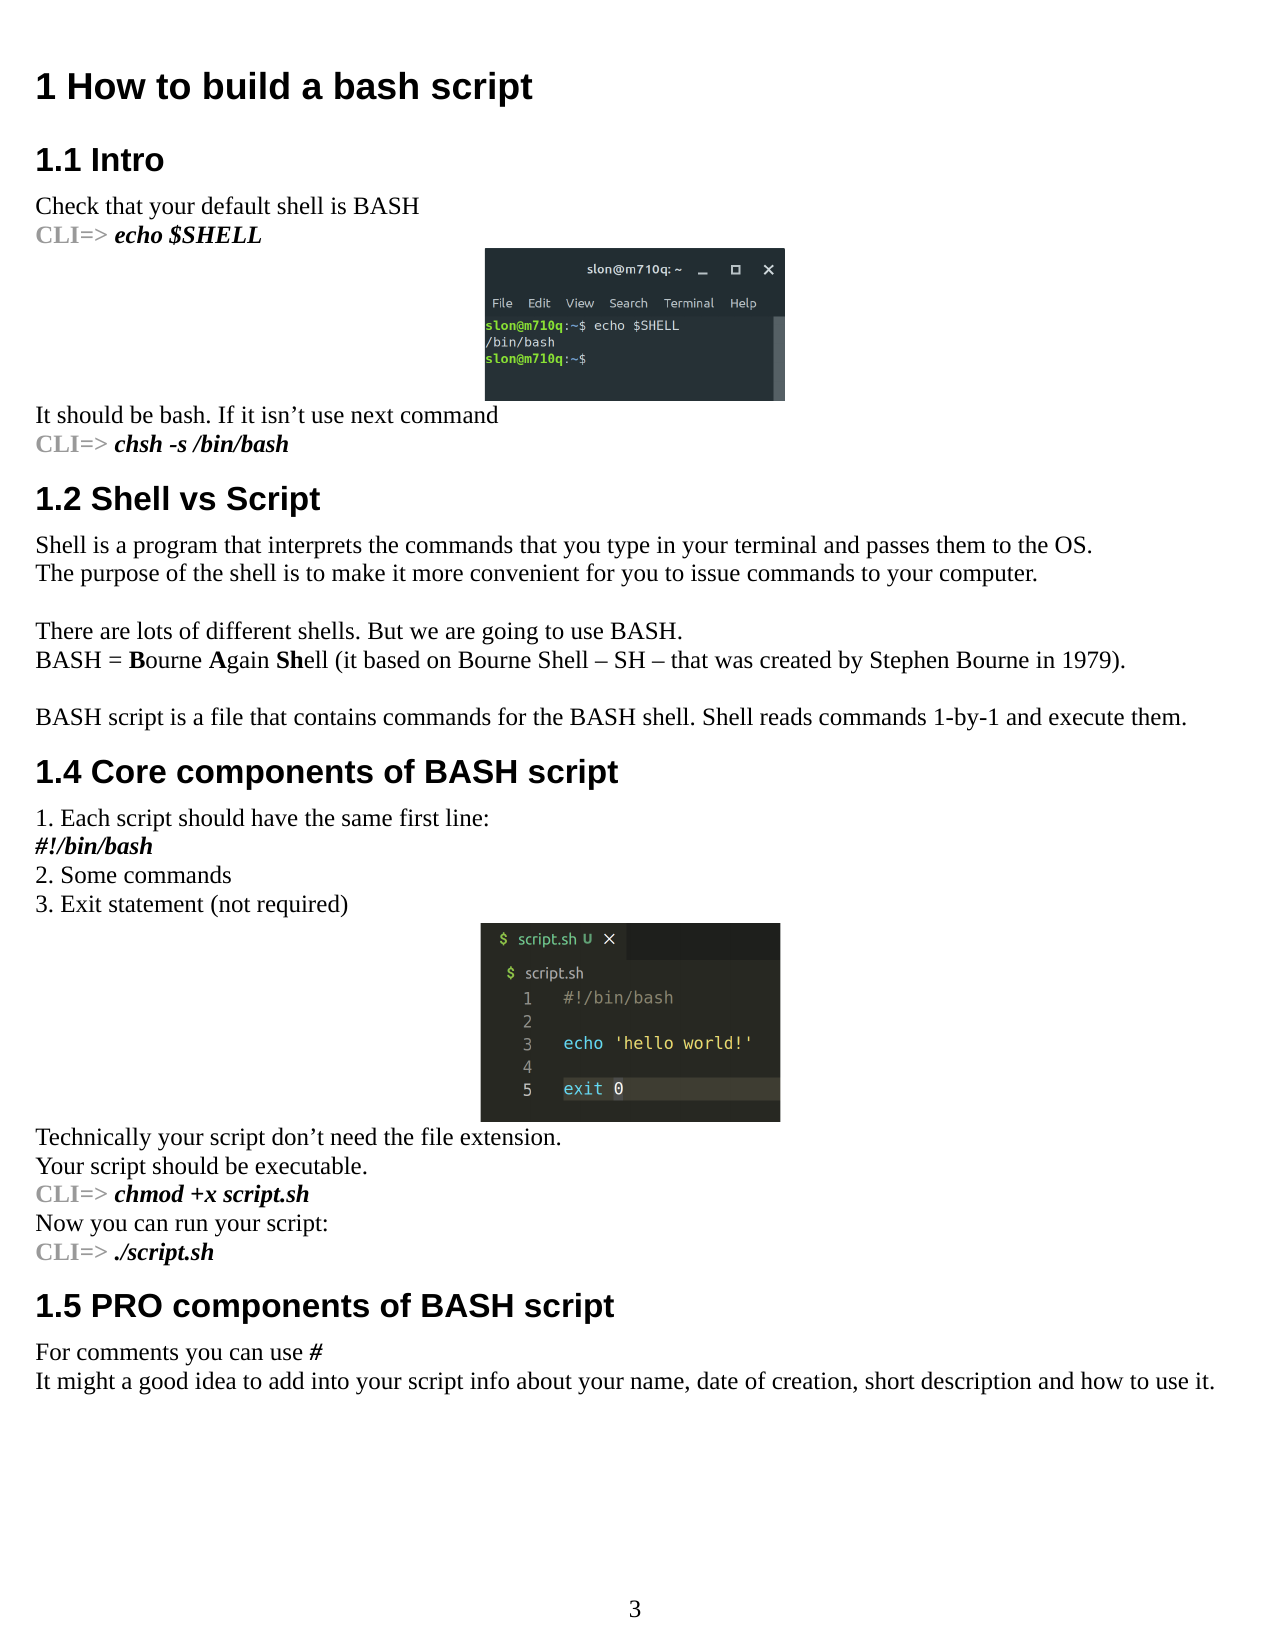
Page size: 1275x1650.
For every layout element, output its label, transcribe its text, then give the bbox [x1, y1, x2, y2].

text BASH script is a file that contains commands for the BASH shell. Shell reads commands 1-by-1 and execute them. [35, 702, 1234, 731]
subtitle 1.4 Core components of BASH script [35, 752, 1234, 790]
text CLI=> chmod +x script.sh [35, 1179, 1234, 1208]
text For comments you can use # [35, 1337, 1234, 1366]
text There are lots of different shells. But we are going to use BASH. [35, 616, 1234, 645]
subtitle 1.5 PRO components of BASH script [35, 1287, 1234, 1325]
text Shell is a program that interprets the commands that you type in your terminal and passes them to the OS. [35, 530, 1234, 558]
text Check that your default shell is BASH [35, 191, 1234, 220]
text 2. Some commands [35, 860, 1234, 889]
text CLI=> echo $SHELL [35, 220, 1234, 249]
text The purpose of the shell is to make it more convenient for you to issue commands to your computer. [35, 558, 1234, 587]
subtitle 1.1 Intro [35, 141, 1234, 179]
text CLI=> ./script.sh [35, 1237, 1234, 1266]
text It might a good idea to add into your script info about your name, date of creation, short description and how to use it. [35, 1366, 1234, 1395]
text BASH = Bourne Again Shell (it based on Bourne Shell – SH – that was created by Stephen Bourne in 1979). [35, 645, 1234, 673]
text 1. Each script should have the same first line: [35, 803, 1234, 831]
text #!/bin/bash [35, 831, 1234, 860]
text Now you can run your script: [35, 1208, 1234, 1237]
text CLI=> chsh -s /bin/bash [35, 429, 1234, 458]
text It should be bash. If it isn’t use next command [35, 249, 1234, 429]
text Your script should be executable. [35, 1151, 1234, 1179]
picture [484, 248, 785, 401]
subtitle 1 How to build a bash script [35, 64, 1234, 107]
text 3. Exit statement (not required) [35, 889, 1234, 918]
text Technically your script don’t need the file extension. [35, 918, 1234, 1151]
subtitle 1.2 Shell vs Script [35, 479, 1234, 517]
picture [480, 923, 781, 1122]
